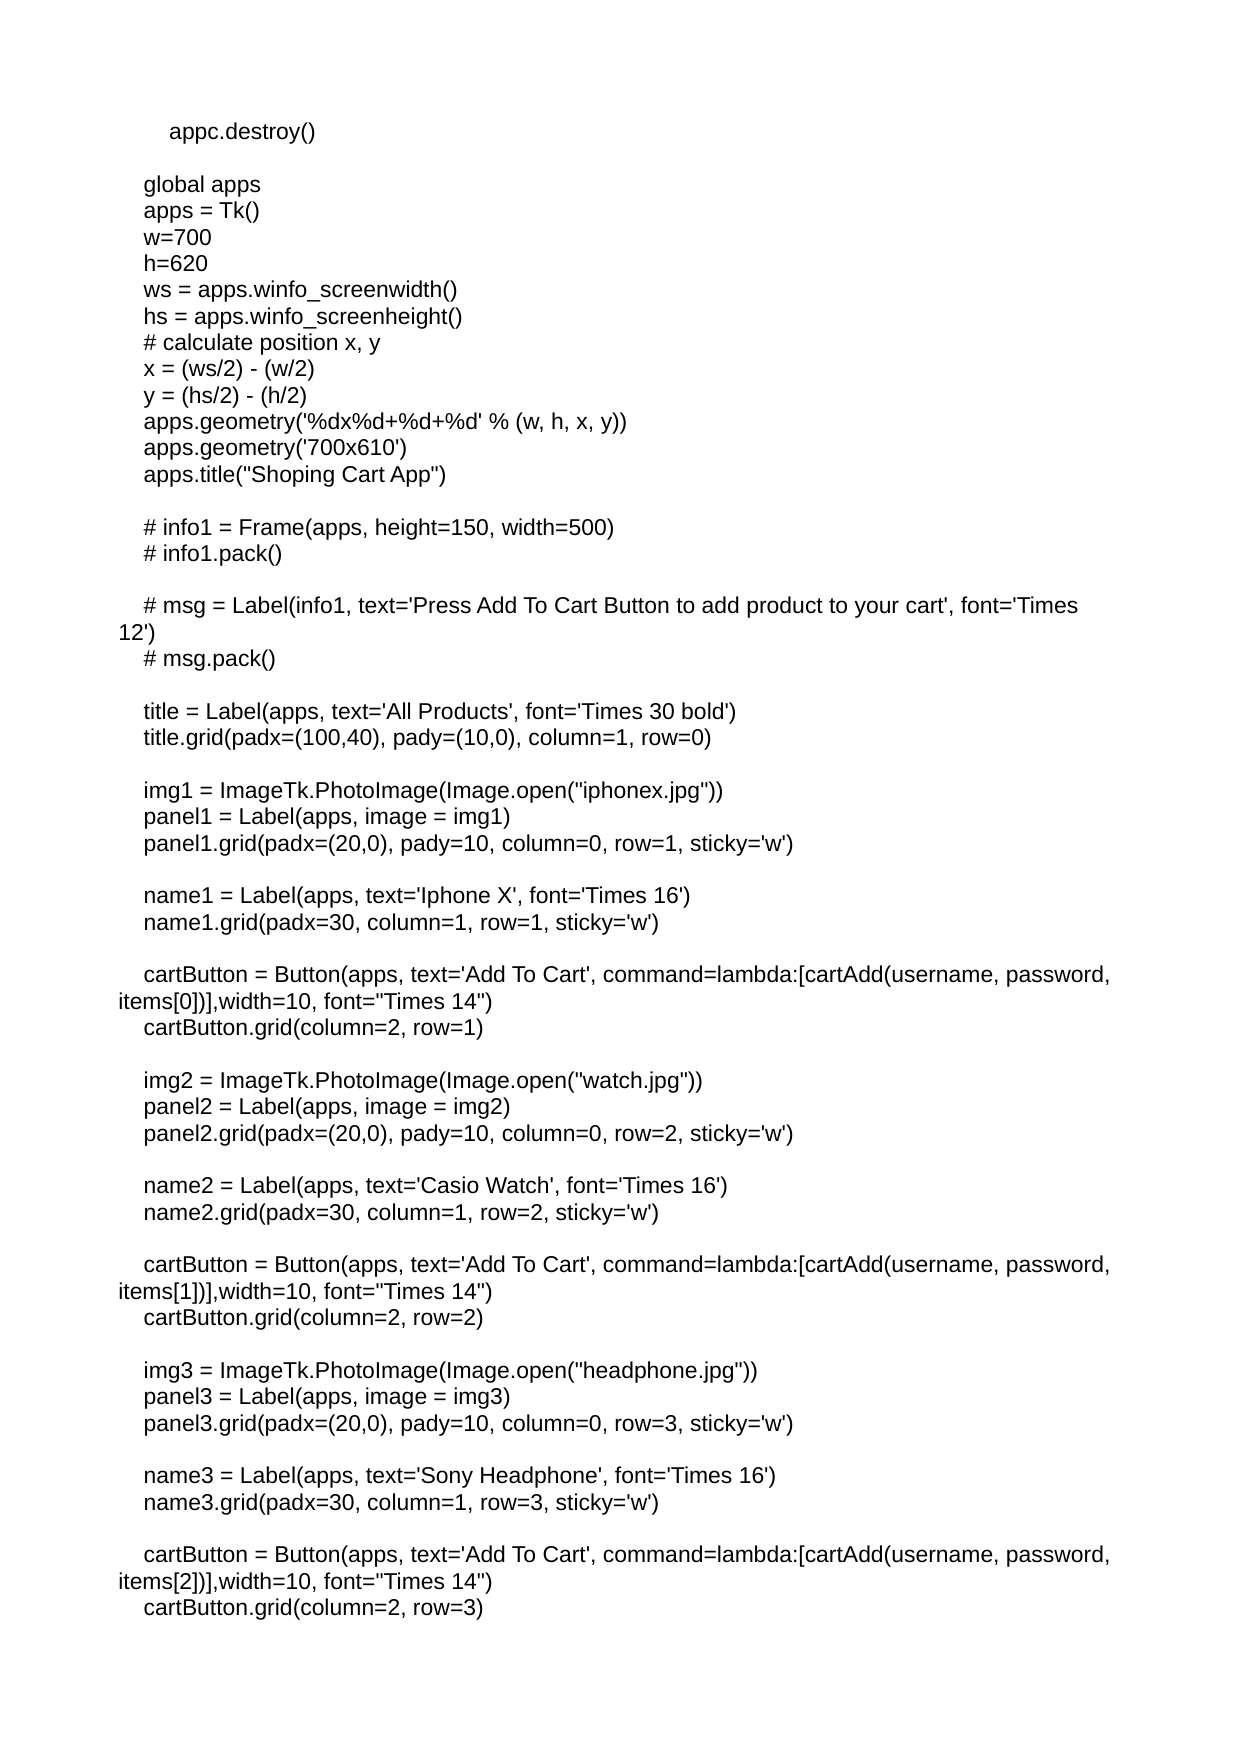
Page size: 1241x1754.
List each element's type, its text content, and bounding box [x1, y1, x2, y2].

text panel2 = Label(apps, image = img2) [118, 1093, 1122, 1119]
text name2 = Label(apps, text='Casio Watch', font='Times 16') [118, 1172, 1122, 1199]
text apps.title("Shoping Cart App") [118, 461, 1122, 487]
text panel1.grid(padx=(20,0), pady=10, column=0, row=1, sticky='w') [118, 830, 1122, 856]
text # msg.pack() [118, 645, 1122, 672]
text panel1 = Label(apps, image = img1) [118, 803, 1122, 830]
text name3.grid(padx=30, column=1, row=3, sticky='w') [118, 1488, 1122, 1515]
text ws = apps.winfo_screenwidth() [118, 276, 1122, 303]
text cartButton.grid(column=2, row=1) [118, 1014, 1122, 1041]
text h=620 [118, 250, 1122, 276]
text panel3.grid(padx=(20,0), pady=10, column=0, row=3, sticky='w') [118, 1409, 1122, 1436]
text title = Label(apps, text='All Products', font='Times 30 bold') [118, 698, 1122, 724]
text cartButton.grid(column=2, row=3) [118, 1594, 1122, 1620]
text title.grid(padx=(100,40), pady=(10,0), column=1, row=0) [118, 724, 1122, 751]
text global apps [118, 171, 1122, 197]
text cartButton = Button(apps, text='Add To Cart', command=lambda:[cartAdd(username, password, items[2])],width=10, font="Times 14") [118, 1541, 1122, 1594]
text name1.grid(padx=30, column=1, row=1, sticky='w') [118, 909, 1122, 935]
text img2 = ImageTk.PhotoImage(Image.open("watch.jpg")) [118, 1067, 1122, 1093]
text apps.geometry('700x610') [118, 434, 1122, 461]
text # info1.pack() [118, 540, 1122, 566]
text apps.geometry('%dx%d+%d+%d' % (w, h, x, y)) [118, 408, 1122, 434]
text img1 = ImageTk.PhotoImage(Image.open("iphonex.jpg")) [118, 777, 1122, 803]
text cartButton = Button(apps, text='Add To Cart', command=lambda:[cartAdd(username, password, items[1])],width=10, font="Times 14") [118, 1251, 1122, 1304]
text # info1 = Frame(apps, height=150, width=500) [118, 513, 1122, 540]
text apps = Tk() [118, 197, 1122, 223]
text name3 = Label(apps, text='Sony Headphone', font='Times 16') [118, 1462, 1122, 1488]
text # msg = Label(info1, text='Press Add To Cart Button to add product to your cart', font='Times 12') [118, 592, 1122, 645]
text name1 = Label(apps, text='Iphone X', font='Times 16') [118, 882, 1122, 909]
text y = (hs/2) - (h/2) [118, 382, 1122, 408]
text cartButton = Button(apps, text='Add To Cart', command=lambda:[cartAdd(username, password, items[0])],width=10, font="Times 14") [118, 961, 1122, 1014]
text appc.destroy() [118, 118, 1122, 144]
text img3 = ImageTk.PhotoImage(Image.open("headphone.jpg")) [118, 1357, 1122, 1383]
text x = (ws/2) - (w/2) [118, 355, 1122, 382]
text name2.grid(padx=30, column=1, row=2, sticky='w') [118, 1199, 1122, 1225]
text panel3 = Label(apps, image = img3) [118, 1383, 1122, 1409]
text panel2.grid(padx=(20,0), pady=10, column=0, row=2, sticky='w') [118, 1119, 1122, 1146]
text # calculate position x, y [118, 329, 1122, 355]
text w=700 [118, 223, 1122, 250]
text hs = apps.winfo_screenheight() [118, 303, 1122, 329]
text cartButton.grid(column=2, row=2) [118, 1304, 1122, 1330]
